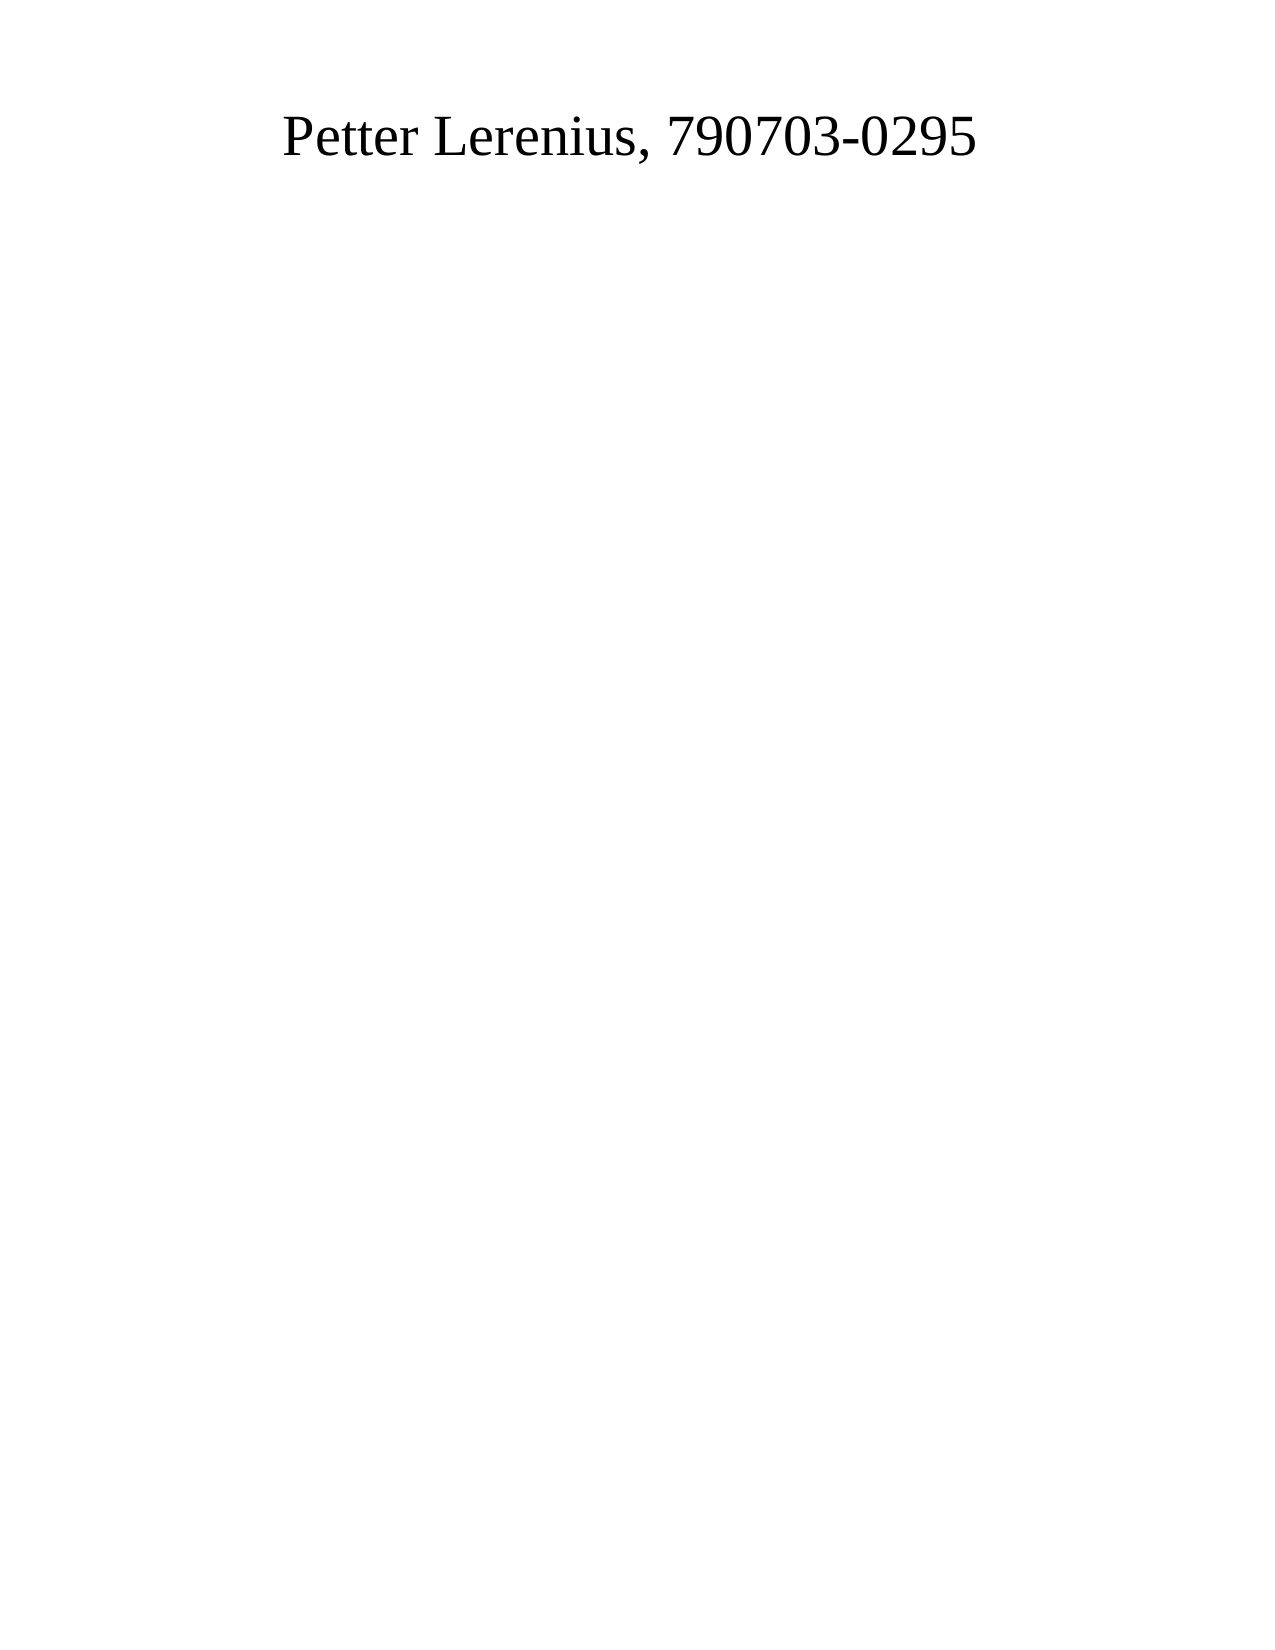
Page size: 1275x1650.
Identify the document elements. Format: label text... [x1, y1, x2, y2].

text Petter Lerenius, 790703-0295 [118, 101, 1157, 168]
